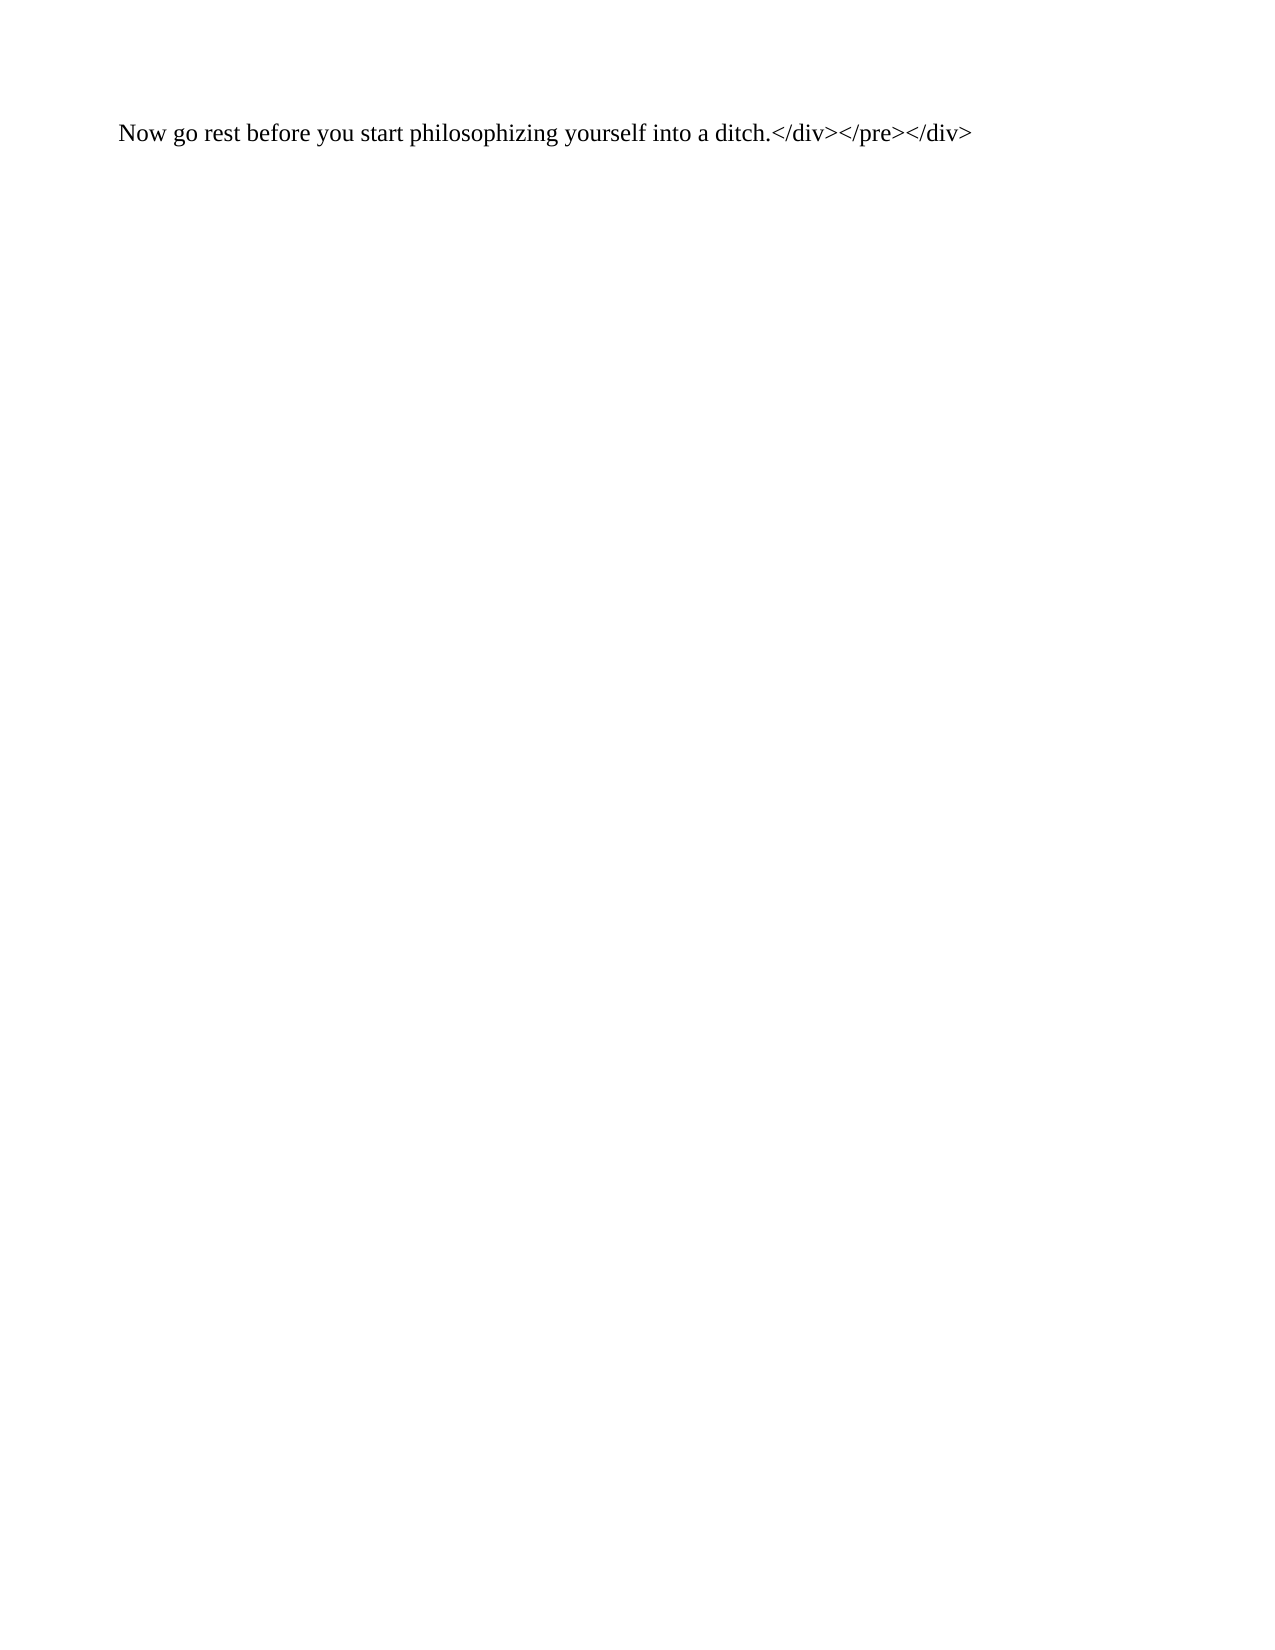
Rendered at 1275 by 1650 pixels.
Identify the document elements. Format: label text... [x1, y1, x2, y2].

text Now go rest before you start philosophizing yourself into a ditch.</div></pre></div> [118, 118, 1157, 147]
